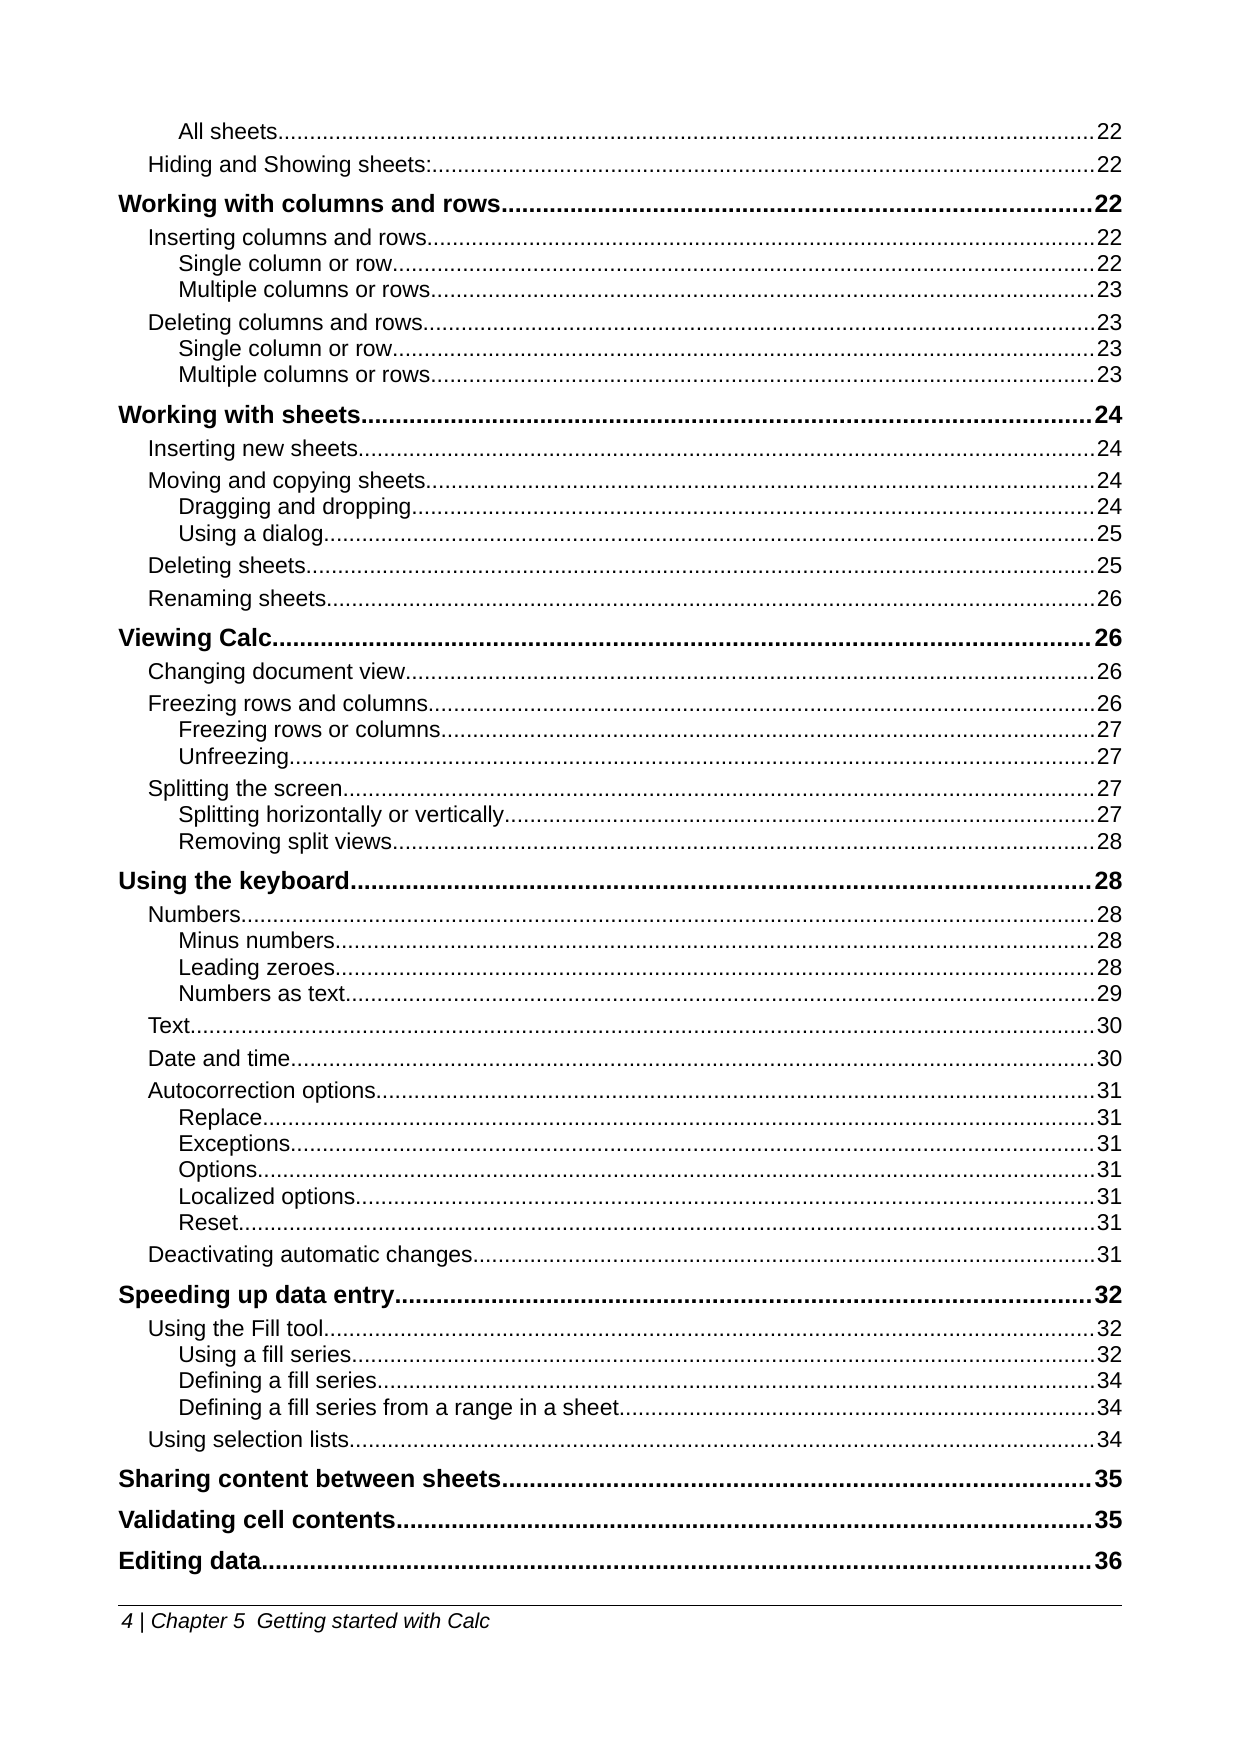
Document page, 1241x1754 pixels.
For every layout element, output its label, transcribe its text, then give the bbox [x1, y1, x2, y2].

text Reset 31 [178, 1209, 1122, 1235]
text Unfreezing 27 [178, 743, 1122, 769]
text Sharing content between sheets 35 [118, 1464, 1122, 1493]
text Numbers 28 [148, 901, 1122, 927]
text Removing split views 28 [178, 828, 1122, 854]
text Deleting sheets 25 [148, 552, 1122, 578]
text Using a fill series 32 [178, 1341, 1122, 1367]
text Using the Fill tool 32 [148, 1314, 1122, 1341]
text Multiple columns or rows 23 [178, 361, 1122, 388]
text Working with sheets 24 [118, 400, 1122, 428]
text Splitting horizontally or vertically 27 [178, 801, 1122, 828]
text Inserting columns and rows 22 [148, 224, 1122, 250]
text Renaming sheets 26 [148, 584, 1122, 611]
text Minus numbers 28 [178, 927, 1122, 954]
text Viewing Calc 26 [118, 623, 1122, 652]
text Deactivating automatic changes 31 [148, 1241, 1122, 1268]
text Moving and copying sheets 24 [148, 467, 1122, 493]
text Freezing rows and columns 26 [148, 690, 1122, 716]
text Using the keyboard 28 [118, 866, 1122, 895]
text Localized options 31 [178, 1183, 1122, 1209]
text Single column or row 23 [178, 335, 1122, 361]
text Exceptions 31 [178, 1130, 1122, 1156]
text Text 30 [148, 1012, 1122, 1039]
text Defining a fill series from a range in a sheet 34 [178, 1393, 1122, 1420]
text Using selection lists 34 [148, 1426, 1122, 1452]
text Working with columns and rows 22 [118, 189, 1122, 218]
text Options 31 [178, 1156, 1122, 1183]
text Leading zeroes 28 [178, 954, 1122, 980]
text Validating cell contents 35 [118, 1505, 1122, 1534]
text Splitting the screen 27 [148, 775, 1122, 801]
text Single column or row 22 [178, 250, 1122, 276]
text Date and time 30 [148, 1045, 1122, 1071]
text Editing data 36 [118, 1546, 1122, 1574]
text Deleting columns and rows 23 [148, 309, 1122, 335]
text Defining a fill series 34 [178, 1367, 1122, 1393]
text Dragging and dropping 24 [178, 493, 1122, 520]
text Freezing rows or columns 27 [178, 716, 1122, 743]
text Hiding and Showing sheets: 22 [148, 151, 1122, 177]
text Inserting new sheets 24 [148, 434, 1122, 461]
text Speeding up data entry 32 [118, 1280, 1122, 1308]
text Numbers as text 29 [178, 980, 1122, 1006]
text All sheets 22 [178, 118, 1122, 144]
text Using a dialog 25 [178, 520, 1122, 546]
text Autocorrection options 31 [148, 1077, 1122, 1103]
text Changing document view 26 [148, 658, 1122, 684]
text Multiple columns or rows 23 [178, 276, 1122, 303]
text Replace 31 [178, 1103, 1122, 1130]
